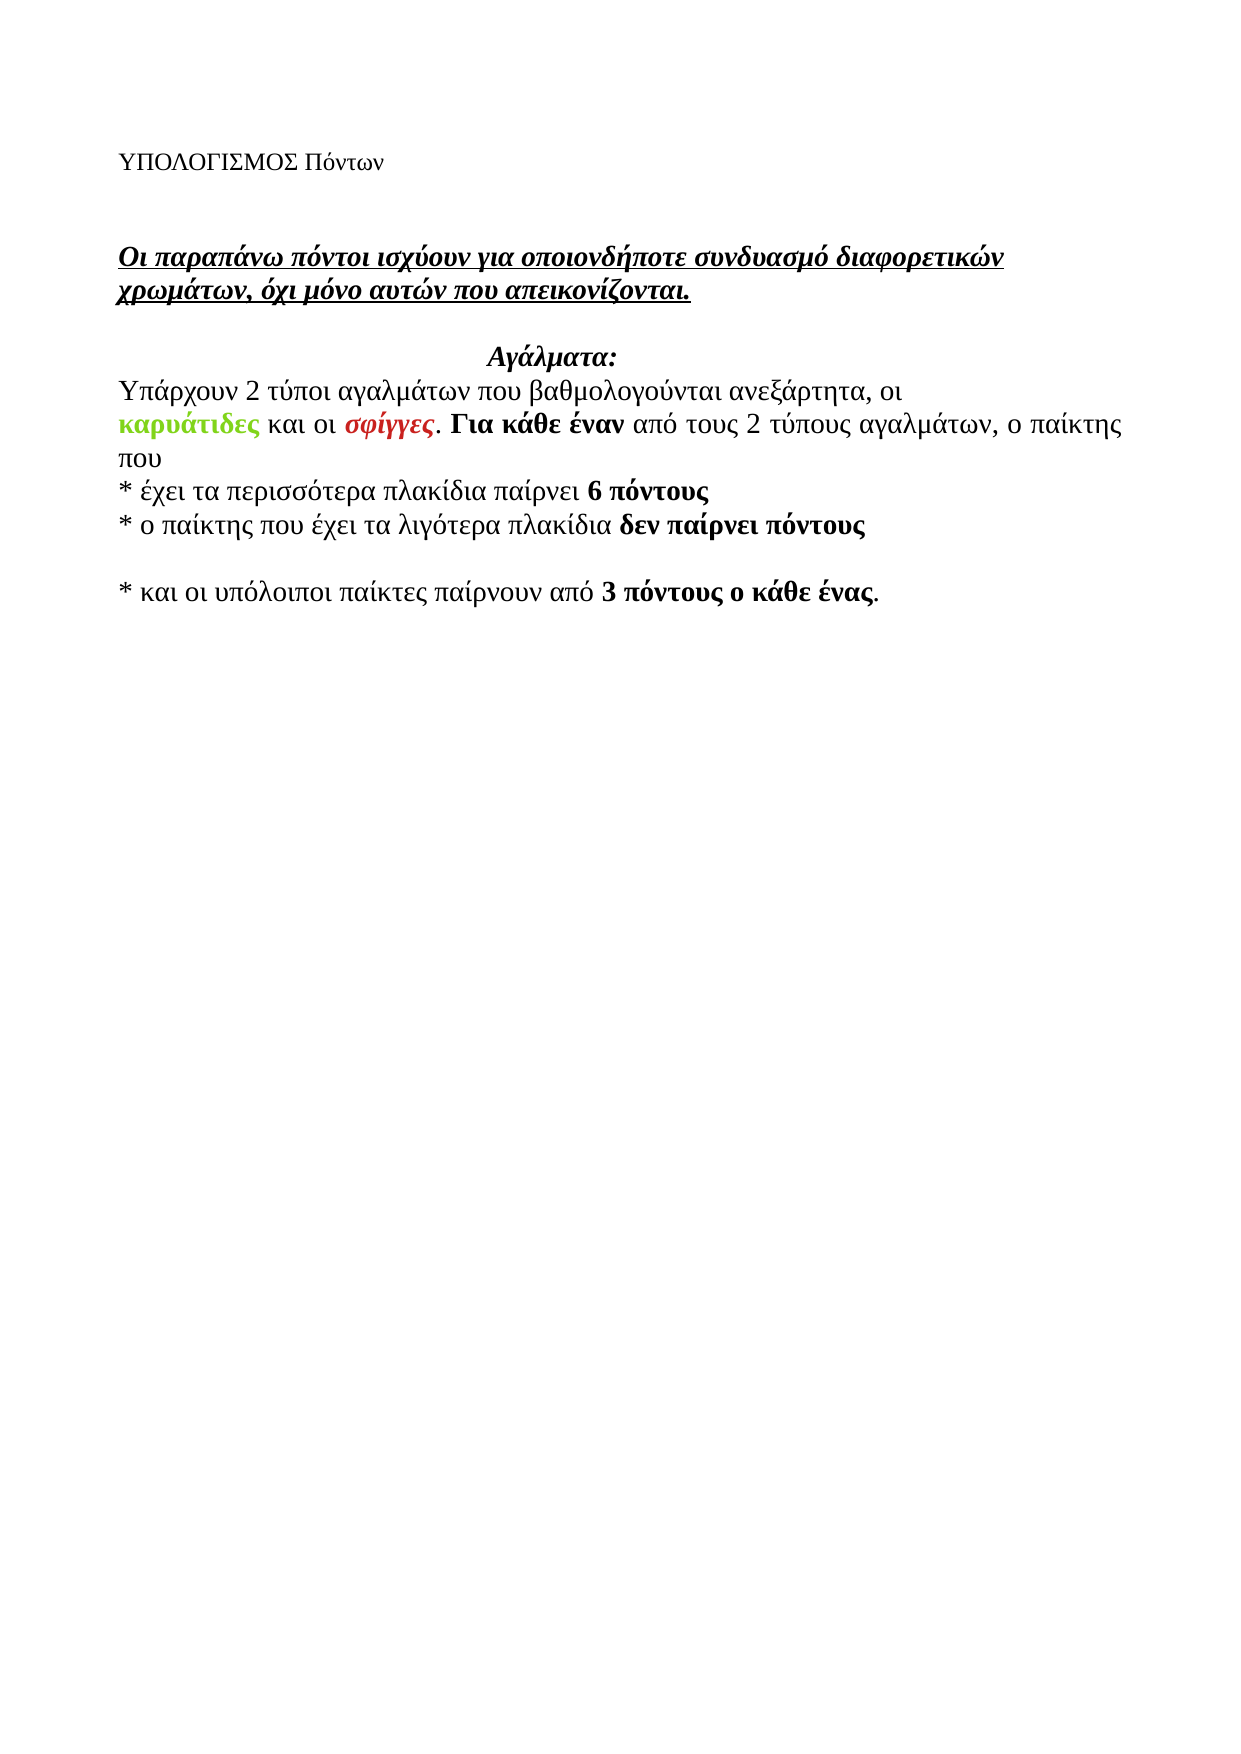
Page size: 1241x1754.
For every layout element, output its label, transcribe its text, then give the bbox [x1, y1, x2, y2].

text Οι παραπάνω πόντοι ισχύουν για οποιονδήποτε συνδυασμό διαφορετικών [118, 239, 1122, 272]
text Αγάλματα: [118, 339, 1122, 373]
text * ο παίκτης που έχει τα λιγότερα πλακίδια δεν παίρνει πόντους [118, 507, 1122, 541]
text * έχει τα περισσότερα πλακίδια παίρνει 6 πόντους [118, 473, 1122, 507]
text * και οι υπόλοιποι παίκτες παίρνουν από 3 πόντους ο κάθε ένας. [118, 574, 1122, 608]
text χρωμάτων, όχι μόνο αυτών που απεικονίζονται. [118, 272, 1122, 306]
text Υπάρχουν 2 τύποι αγαλμάτων που βαθμολογούνται ανεξάρτητα, οι [118, 373, 1122, 406]
text καρυάτιδες και οι σφίγγες. Για κάθε έναν από τους 2 τύπους αγαλμάτων, ο παίκτης που [118, 406, 1122, 473]
